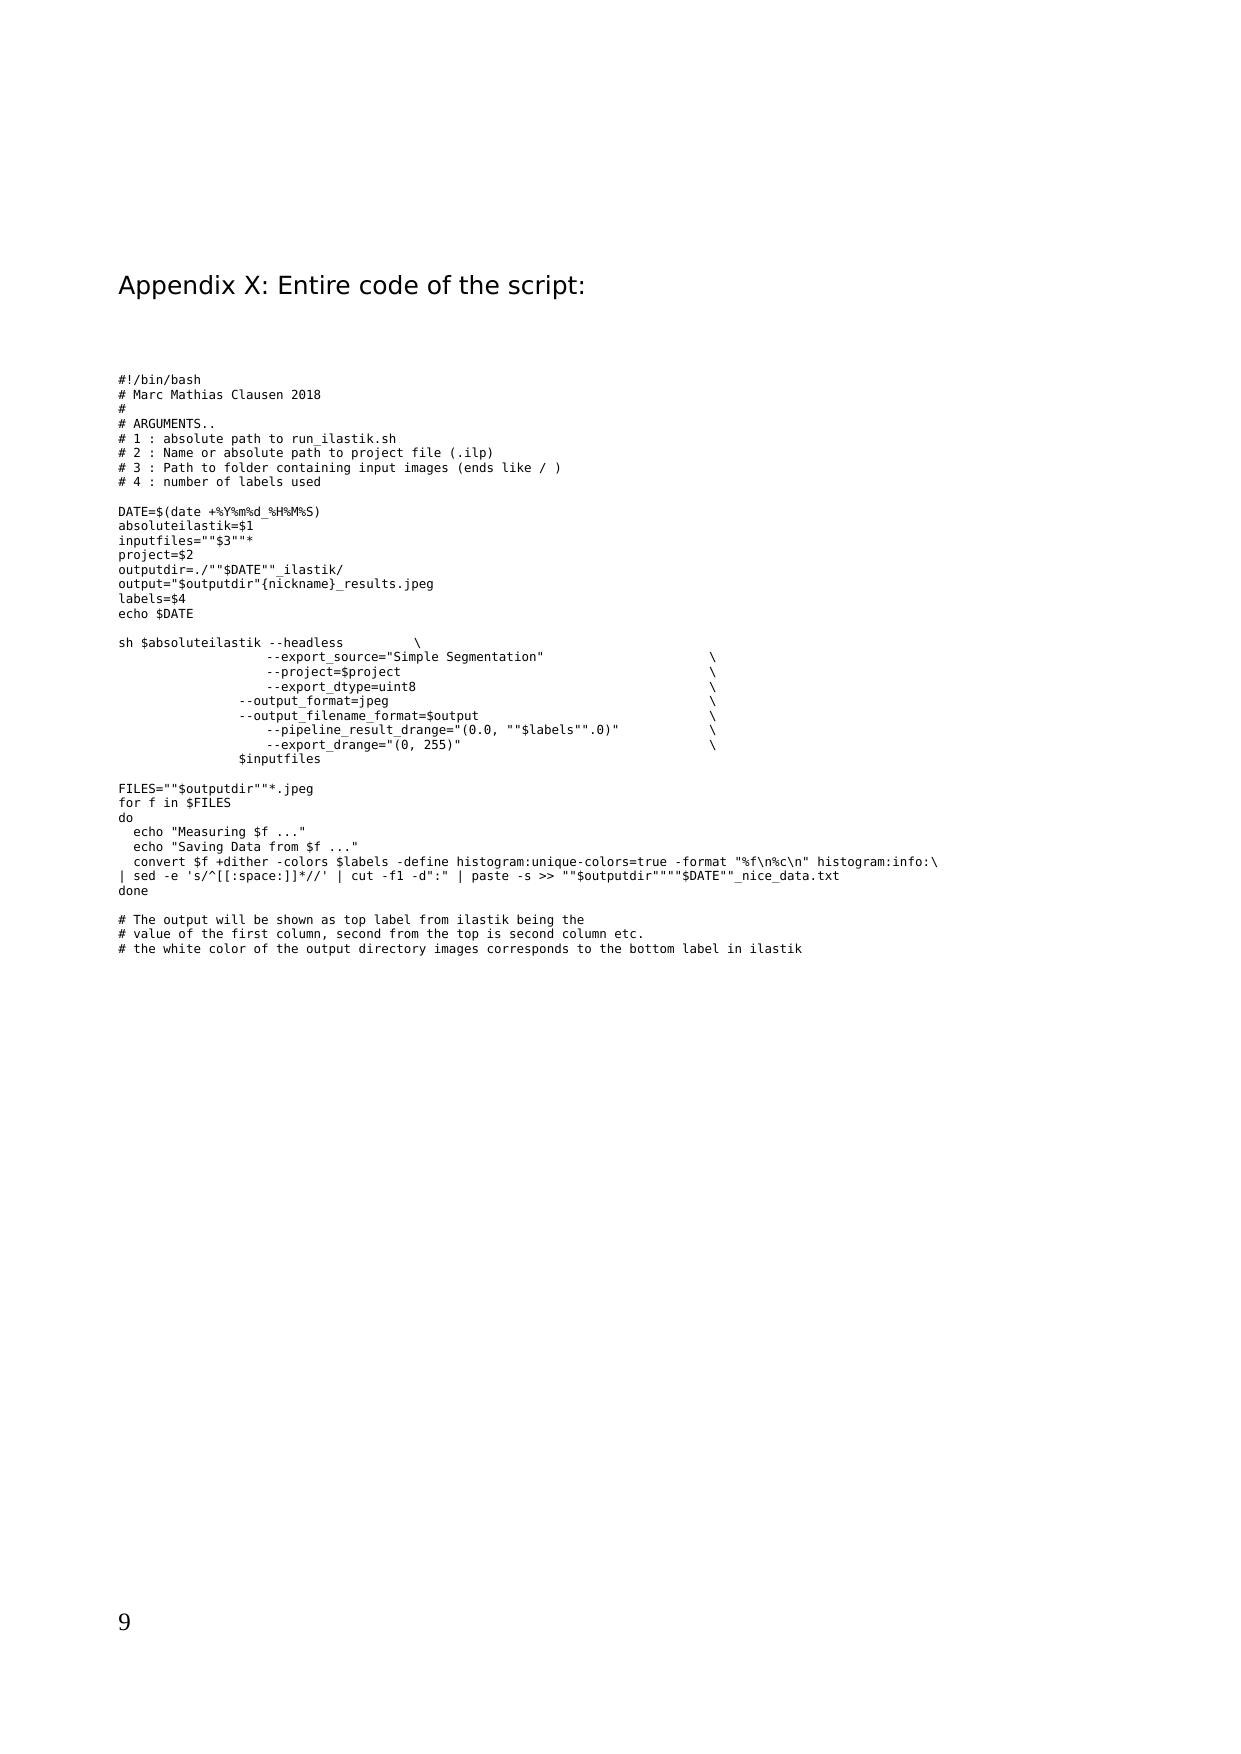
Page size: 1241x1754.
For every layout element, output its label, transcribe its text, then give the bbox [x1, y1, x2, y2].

text FILES=""$outputdir""*.jpeg [118, 782, 1122, 796]
text outputdir=./""$DATE""_ilastik/ [118, 563, 1122, 577]
text # 3 : Path to folder containing input images (ends like / ) [118, 461, 1122, 475]
text do [118, 811, 1122, 825]
text sh $absoluteilastik --headless \ [118, 636, 1122, 650]
text --export_drange="(0, 255)" \ [118, 738, 1122, 752]
text for f in $FILES [118, 796, 1122, 811]
text $inputfiles [118, 752, 1122, 767]
text inputfiles=""$3""* [118, 534, 1122, 548]
text # The output will be shown as top label from ilastik being the [118, 913, 1122, 927]
text --output_filename_format=$output \ [118, 709, 1122, 723]
text echo "Saving Data from $f ..." [118, 840, 1122, 854]
text done [118, 884, 1122, 898]
text # [118, 402, 1122, 417]
text project=$2 [118, 548, 1122, 563]
text | sed -e 's/^[[:space:]]*//' | cut -f1 -d":" | paste -s >> ""$outputdir""""$DATE""_nice_data.txt [118, 869, 1122, 884]
text # Marc Mathias Clausen 2018 [118, 388, 1122, 402]
text # ARGUMENTS.. [118, 417, 1122, 432]
text --export_dtype=uint8 \ [118, 679, 1122, 694]
text #!/bin/bash [118, 373, 1122, 388]
text echo "Measuring $f ..." [118, 825, 1122, 840]
text output="$outputdir"{nickname}_results.jpeg [118, 577, 1122, 592]
text # the white color of the output directory images corresponds to the bottom label in ilastik [118, 942, 1122, 957]
text --output_format=jpeg \ [118, 694, 1122, 709]
text echo $DATE [118, 607, 1122, 621]
text convert $f +dither -colors $labels -define histogram:unique-colors=true -format "%f\n%c\n" histogram:info: \ [118, 854, 1122, 869]
text absoluteilastik=$1 [118, 519, 1122, 534]
text --project=$project \ [118, 665, 1122, 679]
text # 2 : Name or absolute path to project file (.ilp) [118, 446, 1122, 461]
text --pipeline_result_drange="(0.0, ""$labels"".0)" \ [118, 723, 1122, 738]
text labels=$4 [118, 592, 1122, 607]
text # 4 : number of labels used [118, 475, 1122, 490]
text # value of the first column, second from the top is second column etc. [118, 927, 1122, 942]
text Appendix X: Entire code of the script: [118, 271, 1122, 300]
text --export_source="Simple Segmentation" \ [118, 650, 1122, 665]
text DATE=$(date +%Y%m%d_%H%M%S) [118, 504, 1122, 519]
text # 1 : absolute path to run_ilastik.sh [118, 432, 1122, 446]
